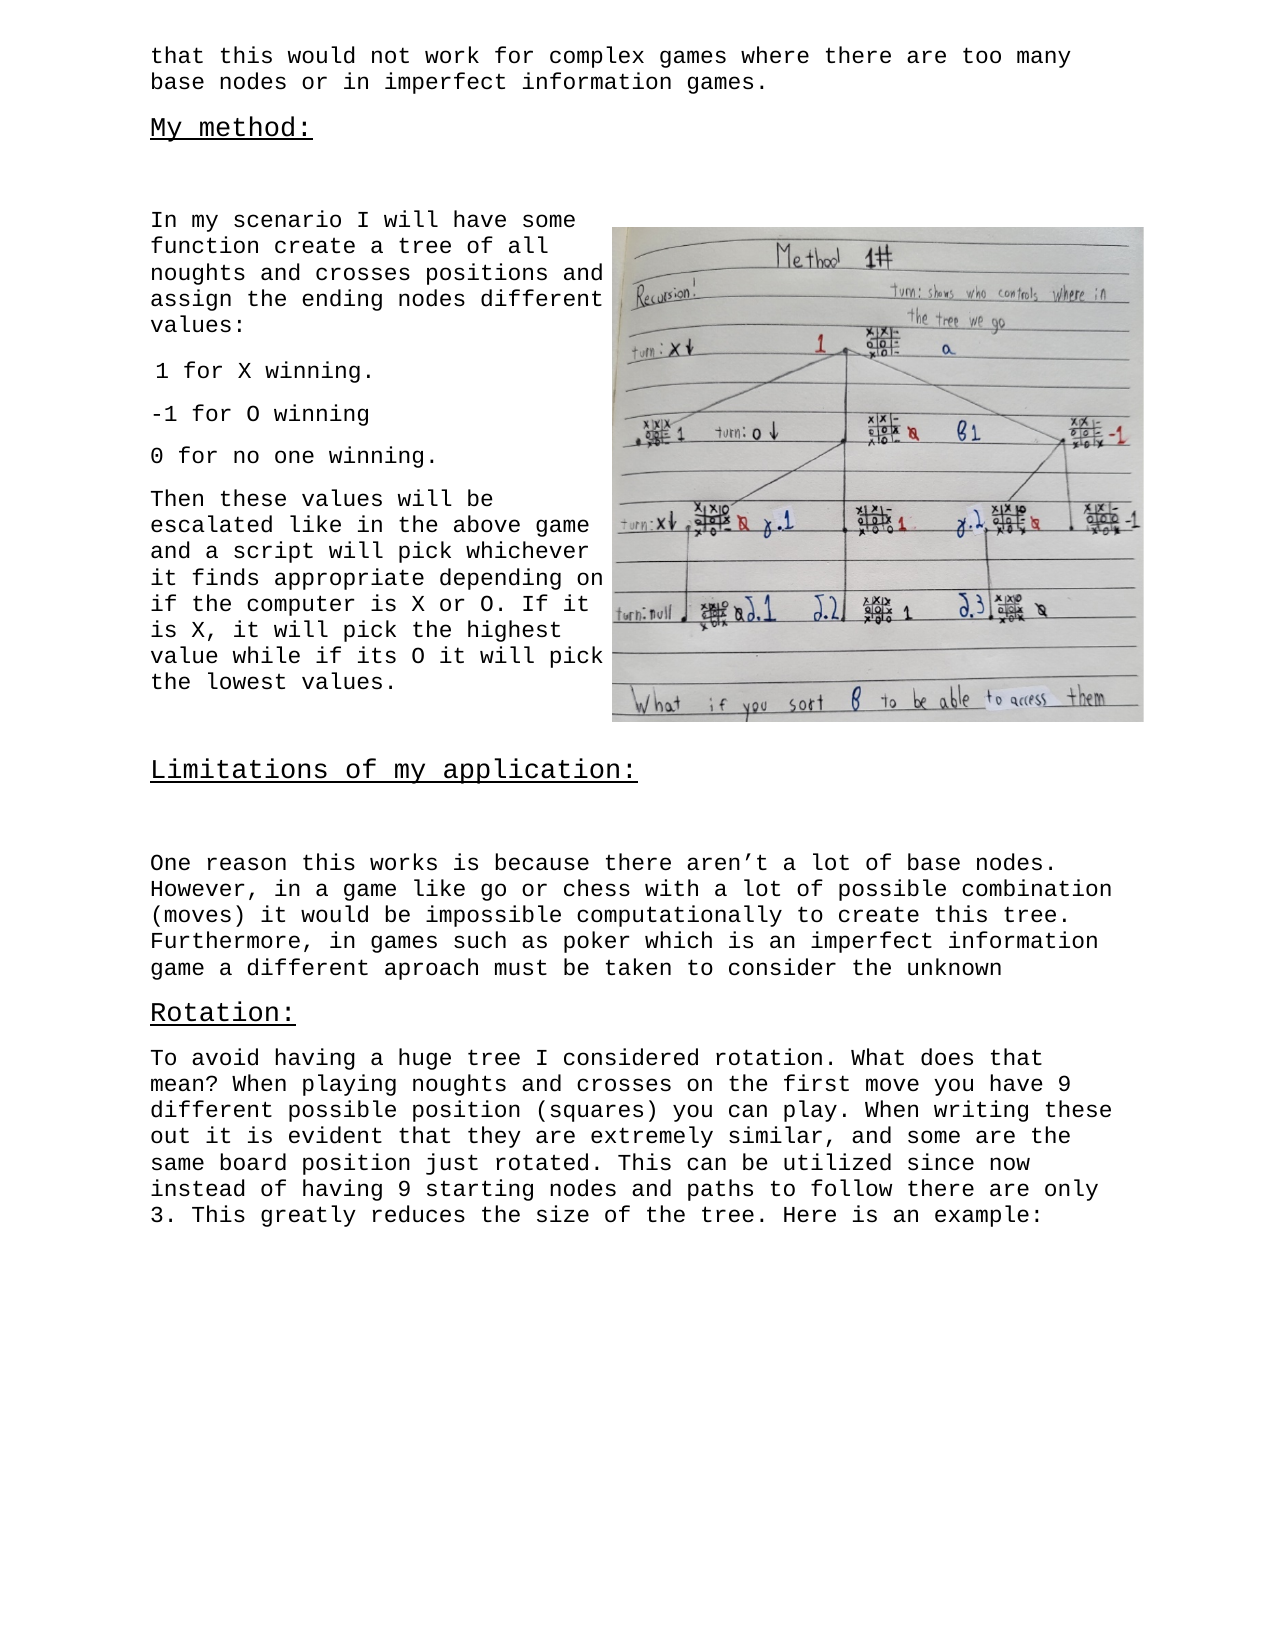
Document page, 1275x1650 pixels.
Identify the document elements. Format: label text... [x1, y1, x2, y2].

text Then these values will be escalated like in the above game and a script will pick whichever it finds appropriate depending on if the computer is X or O. If it is X, it will pick the highest value while if its O it will pick the lowest values. [150, 488, 612, 697]
text Limitations of my application: [150, 756, 1125, 787]
text In my scenario I will have some function create a tree of all noughts and crosses positions and assign the ending nodes different values: [150, 208, 1125, 339]
text One reason this works is because there aren’t a lot of base nodes. However, in a game like go or chess with a lot of possible combination (moves) it would be impossible computationally to create this tree. Furthermore, in games such as poker which is an imperfect information game a different aproach must be taken to consider the unknown [150, 851, 1125, 982]
text -1 for O winning [150, 402, 612, 428]
text Rotation: [150, 999, 1125, 1029]
text To avoid having a huge tree I considered rotation. What does that mean? When playing noughts and crosses on the first move you have 9 different possible position (squares) you can play. When writing these out it is evident that they are extremely similar, and some are the same board position just rotated. This can be utilized since now instead of having 9 starting nodes and paths to follow there are only 3. This greatly reduces the size of the tree. Here is an example: [150, 1046, 1125, 1229]
text 1 for X winning. [150, 356, 612, 385]
text 0 for no one winning. [150, 445, 612, 471]
text My method: [150, 113, 1125, 144]
text that this would not work for complex games where there are too many base nodes or in imperfect information games. [150, 44, 1125, 96]
